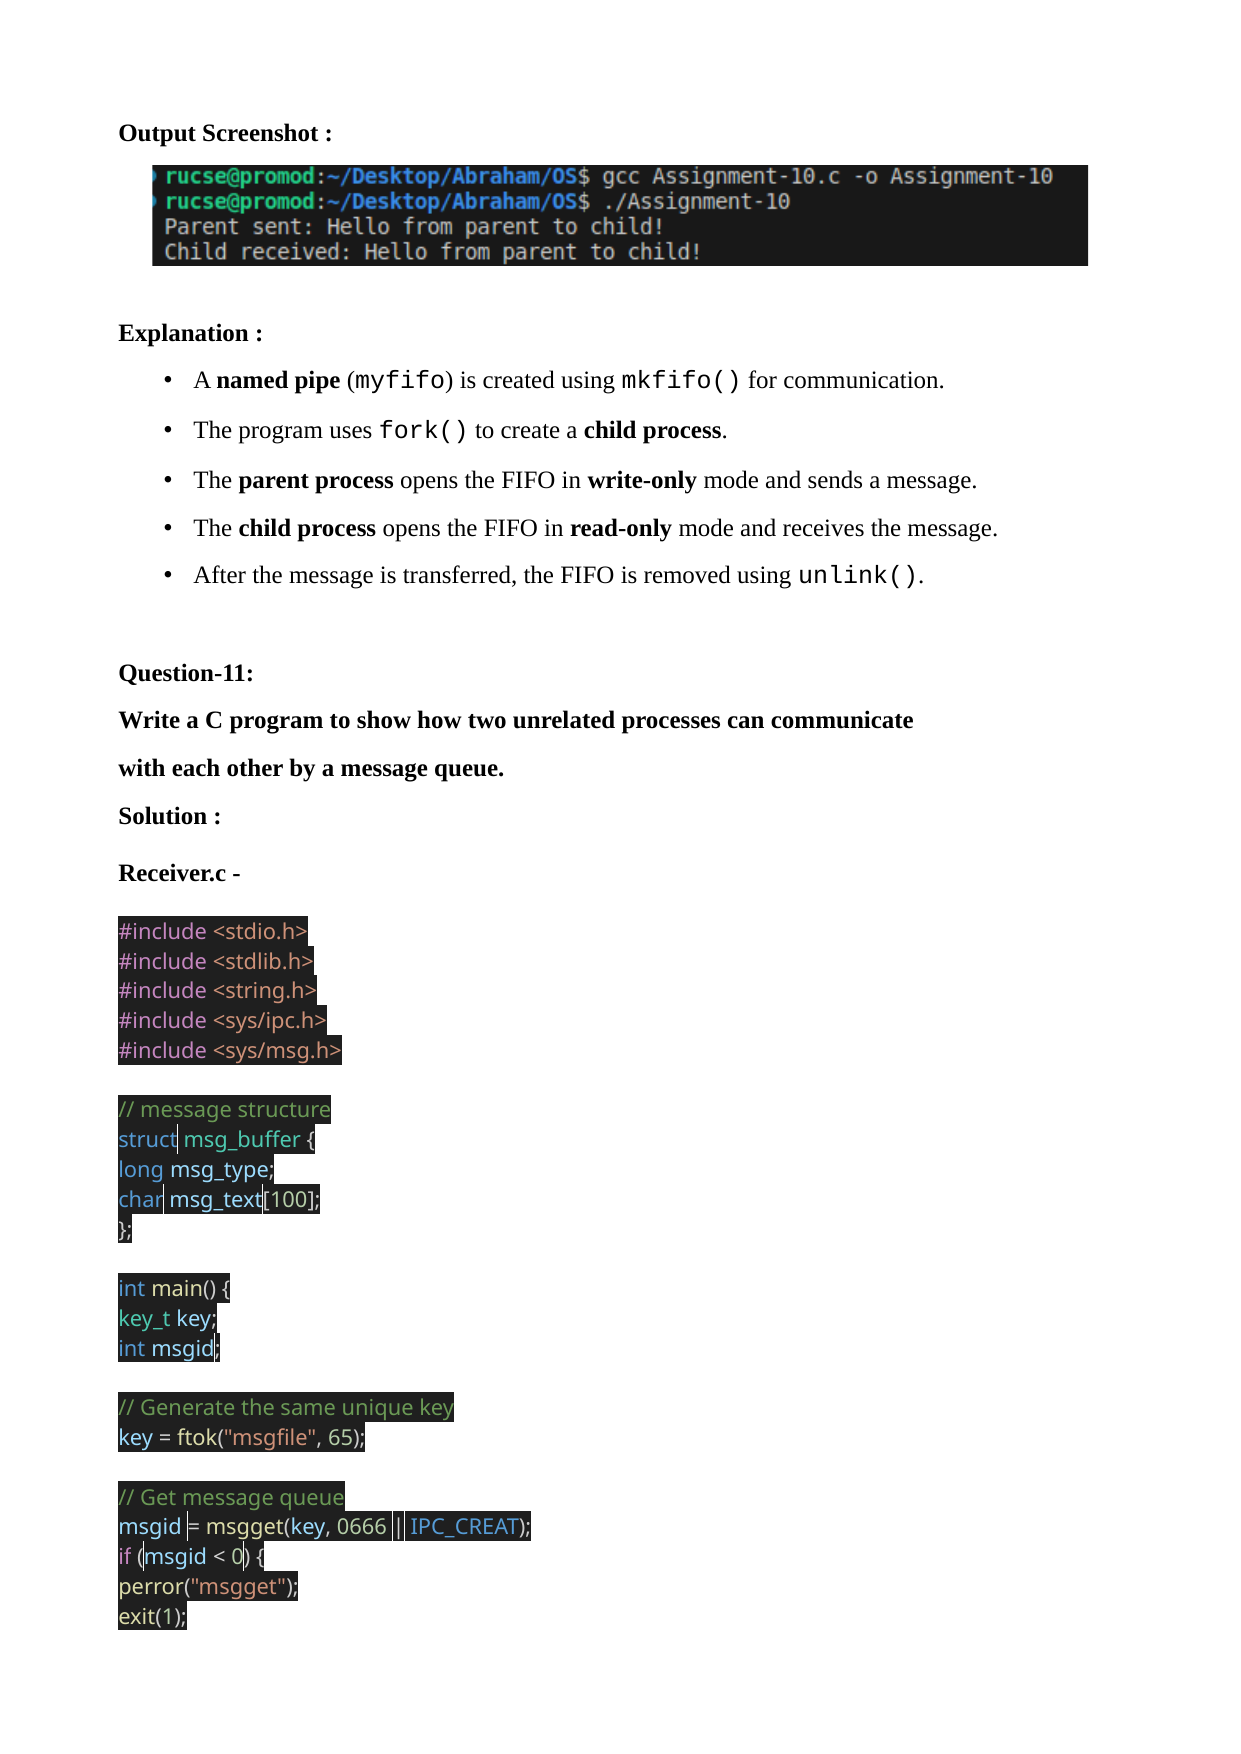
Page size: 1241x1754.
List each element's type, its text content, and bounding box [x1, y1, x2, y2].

list The program uses fork() to create a child process. [164, 415, 1122, 446]
text if (msgid < 0) { [118, 1541, 1122, 1571]
text int msgid; [118, 1333, 1122, 1362]
picture [152, 165, 1089, 266]
text #include <stdlib.h> [118, 946, 1122, 975]
text Explanation : [118, 318, 1122, 346]
text with each other by a message queue. [118, 753, 1122, 782]
text Question-11: [118, 658, 1122, 687]
text Output Screenshot : [118, 118, 1122, 147]
text perror("msgget"); [118, 1571, 1122, 1601]
text // message structure [118, 1094, 1122, 1124]
text char msg_text[100]; [118, 1184, 1122, 1214]
text key = ftok("msgfile", 65); [118, 1422, 1122, 1452]
text #include <sys/ipc.h> [118, 1005, 1122, 1035]
text #include <sys/msg.h> [118, 1035, 1122, 1065]
text }; [118, 1214, 1122, 1243]
text int main() { [118, 1273, 1122, 1303]
text exit(1); [118, 1601, 1122, 1630]
list After the message is transferred, the FIFO is removed using unlink(). [164, 560, 1122, 591]
text long msg_type; [118, 1154, 1122, 1184]
list The parent process opens the FIFO in write-only mode and sends a message. [164, 465, 1122, 494]
text #include <stdio.h> [118, 887, 1122, 946]
list A named pipe (myfifo) is created using mkfifo() for communication. [164, 365, 1122, 396]
text Solution : [118, 801, 1122, 829]
text msgid = msgget(key, 0666 | IPC_CREAT); [118, 1511, 1122, 1541]
text Write a C program to show how two unrelated processes can communicate [118, 706, 1122, 734]
text Receiver.c - [118, 858, 1122, 887]
list The child process opens the FIFO in read-only mode and receives the message. [164, 513, 1122, 542]
text key_t key; [118, 1303, 1122, 1333]
text struct msg_buffer { [118, 1124, 1122, 1154]
text // Generate the same unique key [118, 1392, 1122, 1422]
text #include <string.h> [118, 975, 1122, 1005]
text // Get message queue [118, 1481, 1122, 1511]
